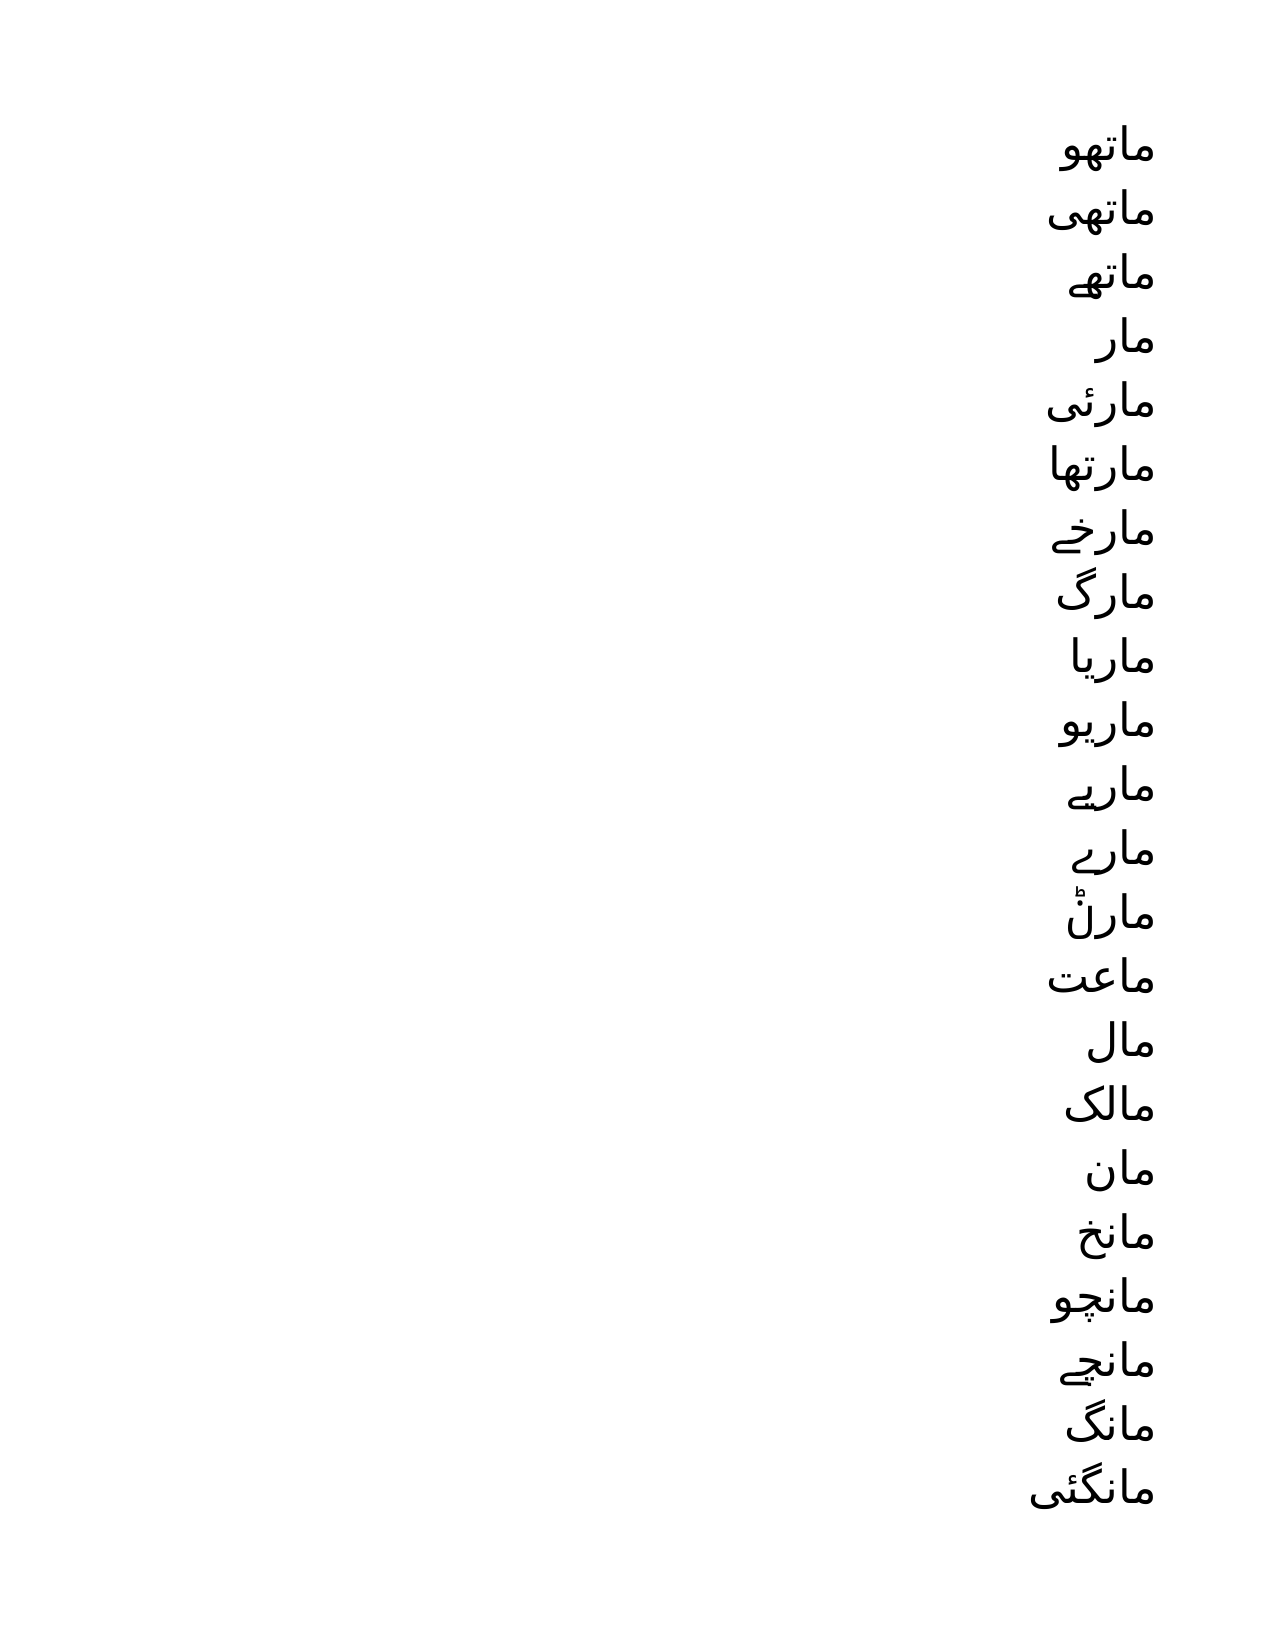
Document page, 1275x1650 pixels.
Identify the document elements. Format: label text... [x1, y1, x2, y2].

text ماتھی [118, 182, 1157, 235]
text مارخے [118, 502, 1157, 555]
text ماعت [118, 949, 1157, 1003]
text مارگ [118, 566, 1157, 619]
text ماریا [118, 630, 1157, 683]
text ماتھے [118, 246, 1157, 299]
text مارݨ [118, 886, 1157, 939]
text مارئی [118, 374, 1157, 427]
text مالک [118, 1077, 1157, 1131]
text مارتھا [118, 438, 1157, 491]
text مار [118, 310, 1157, 363]
text مان [118, 1141, 1157, 1195]
text مانخ [118, 1205, 1157, 1259]
text مانگئی [118, 1461, 1157, 1514]
text ماتھو [118, 118, 1157, 171]
text مانچو [118, 1269, 1157, 1323]
text ماریو [118, 694, 1157, 747]
text مانگ [118, 1397, 1157, 1451]
text مانچے [118, 1333, 1157, 1387]
text مال [118, 1013, 1157, 1067]
text مارے [118, 822, 1157, 875]
text ماریے [118, 758, 1157, 811]
